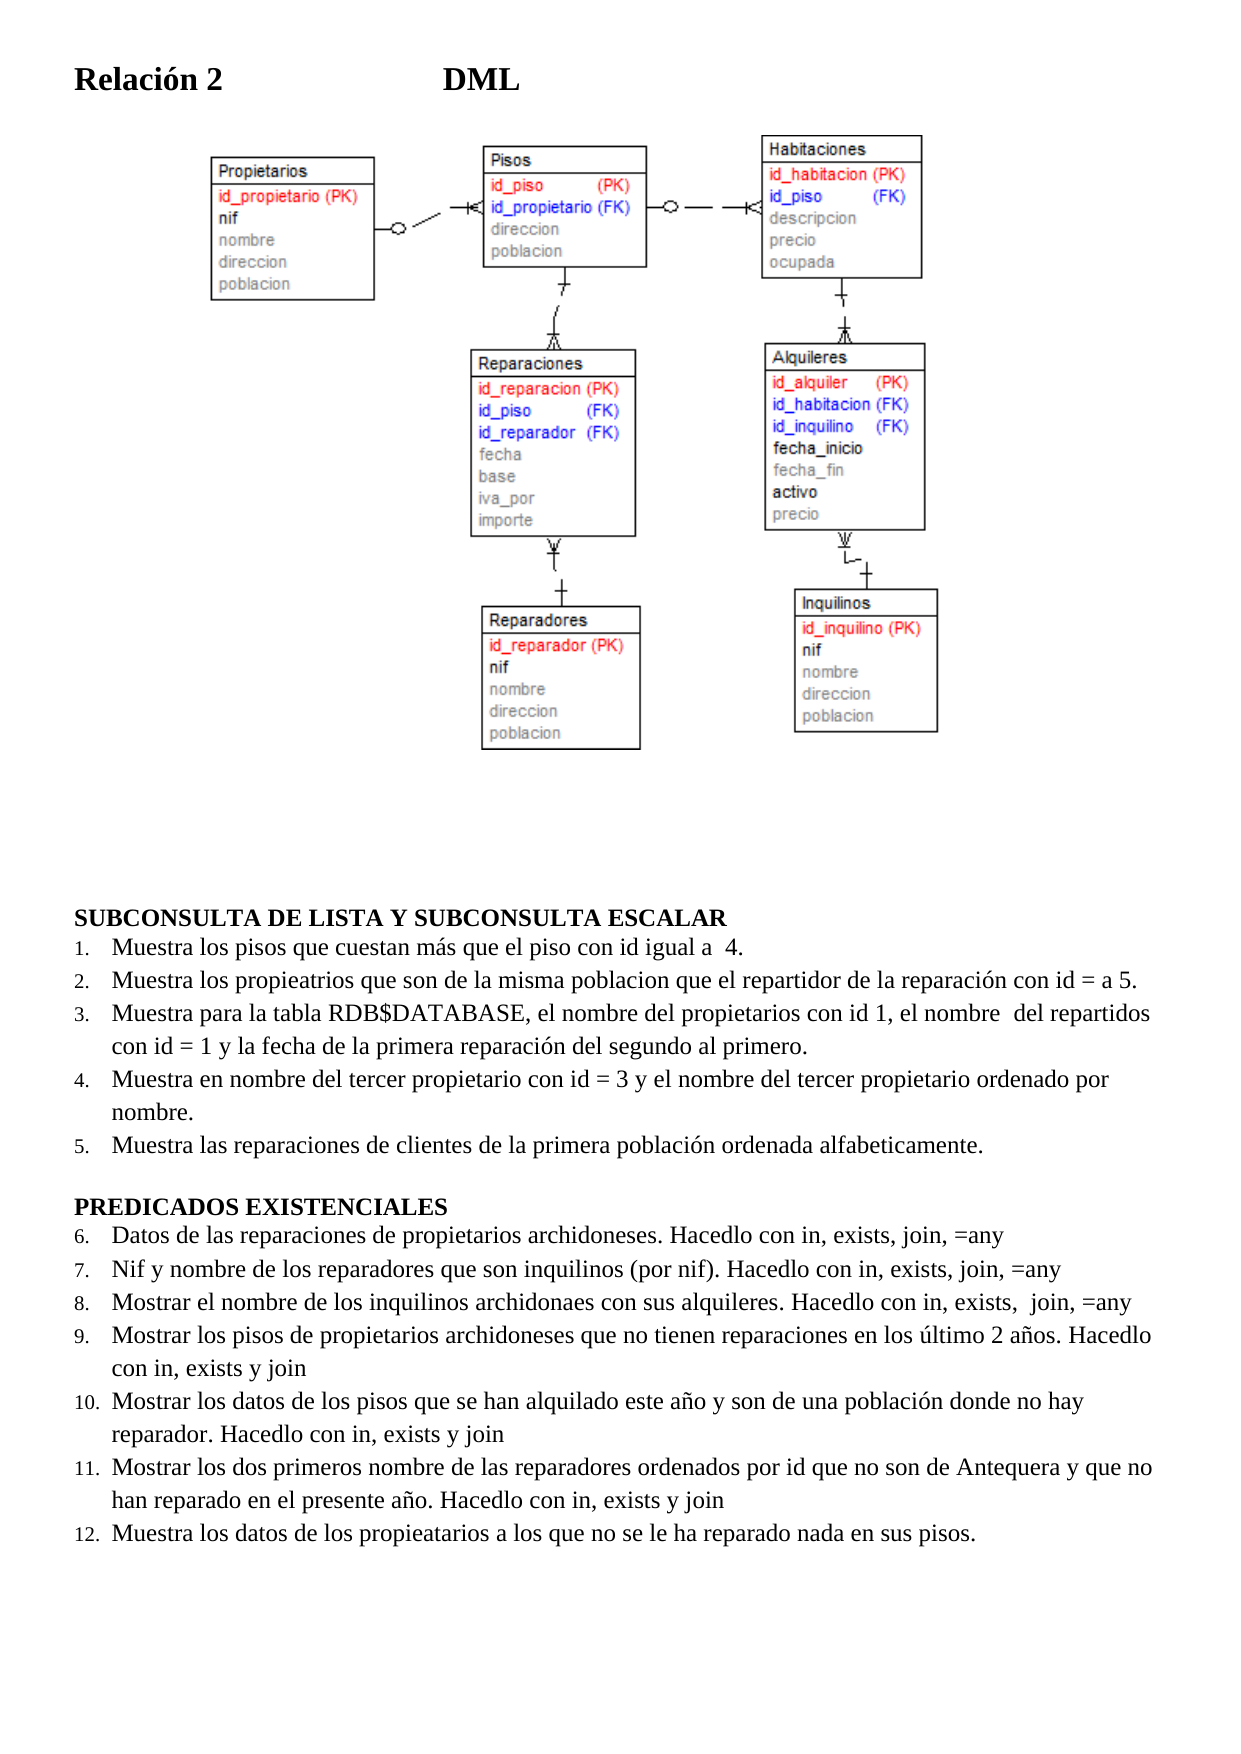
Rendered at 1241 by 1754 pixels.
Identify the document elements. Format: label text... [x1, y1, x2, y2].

list Mostrar los datos de los pisos que se han alquilado este año y son de una población donde no hay reparador. Hacedlo con in, exists y join [74, 1386, 1167, 1447]
picture [189, 135, 1051, 750]
list Mostrar los dos primeros nombre de las reparadores ordenados por id que no son de Antequera y que no han reparado en el presente año. Hacedlo con in, exists y join [74, 1452, 1167, 1513]
list Mostrar los pisos de propietarios archidoneses que no tienen reparaciones en los último 2 años. Hacedlo con in, exists y join [74, 1320, 1167, 1381]
list Muestra en nombre del tercer propietario con id = 3 y el nombre del tercer propietario ordenado por nombre. [74, 1064, 1167, 1126]
list Muestra las reparaciones de clientes de la primera población ordenada alfabeticamente. [74, 1130, 1167, 1159]
list PREDICADOS EXISTENCIALES [74, 1192, 1167, 1221]
list Datos de las reparaciones de propietarios archidoneses. Hacedlo con in, exists, join, =any [74, 1221, 1167, 1249]
list Muestra los propieatrios que son de la misma poblacion que el repartidor de la reparación con id = a 5. [74, 965, 1167, 994]
list Muestra los pisos que cuestan más que el piso con id igual a 4. [74, 932, 1167, 961]
list Muestra los datos de los propieatarios a los que no se le ha reparado nada en sus pisos. [74, 1518, 1167, 1547]
list Mostrar el nombre de los inquilinos archidonaes con sus alquileres. Hacedlo con in, exists, join, =any [74, 1287, 1167, 1315]
list SUBCONSULTA DE LISTA Y SUBCONSULTA ESCALAR [74, 903, 1167, 932]
list Muestra para la tabla RDB$DATABASE, el nombre del propietarios con id 1, el nombre del repartidos con id = 1 y la fecha de la primera reparación del segundo al primero. [74, 998, 1167, 1060]
text Relación 2 DML [74, 59, 1167, 97]
list Nif y nombre de los reparadores que son inquilinos (por nif). Hacedlo con in, exists, join, =any [74, 1254, 1167, 1282]
